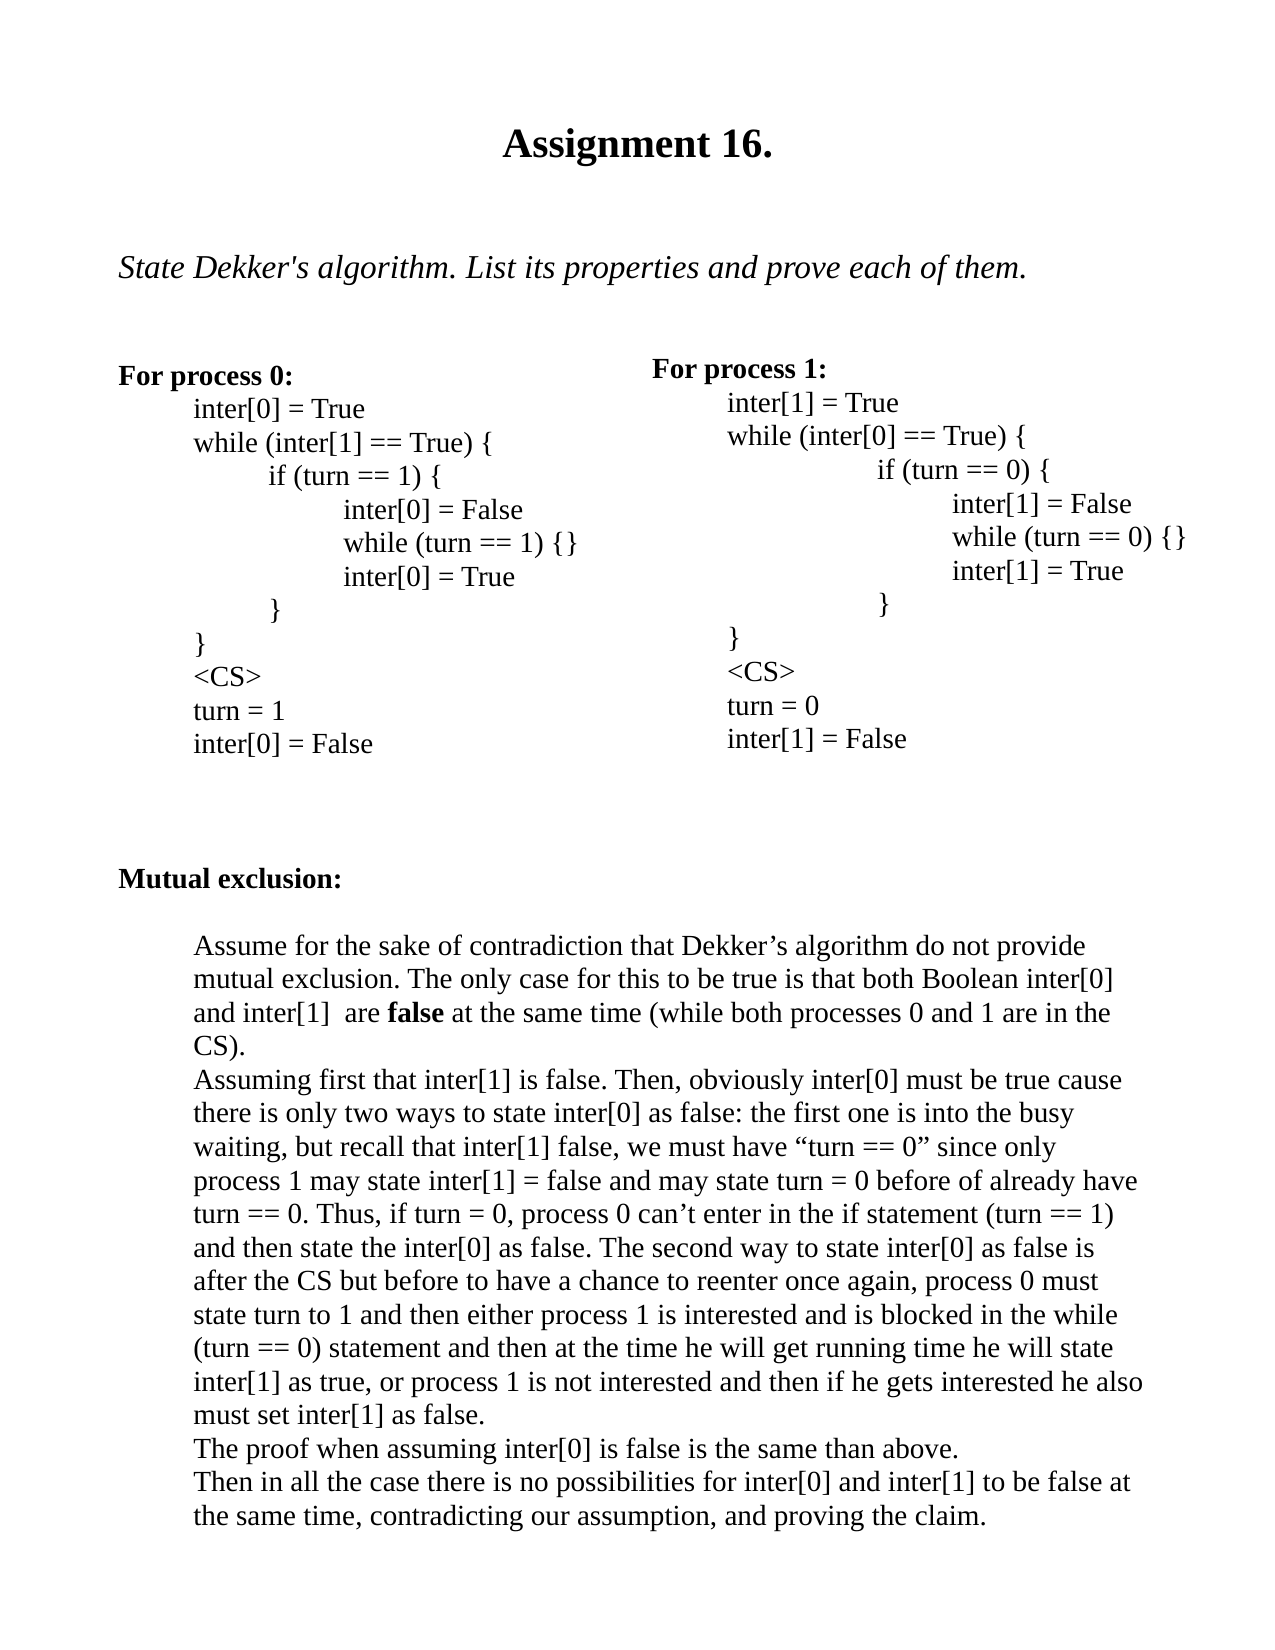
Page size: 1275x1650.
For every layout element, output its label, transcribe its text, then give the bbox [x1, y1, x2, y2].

text For process 0: [118, 358, 1157, 391]
text inter[0] = True [118, 559, 1157, 592]
text if (turn == 1) { [118, 458, 1157, 492]
text } [118, 592, 1157, 626]
text Assignment 16. [118, 118, 1157, 166]
text State Dekker's algorithm. List its properties and prove each of them. [118, 247, 1157, 286]
text inter[0] = True [118, 391, 1157, 425]
text Mutual exclusion: [118, 861, 1157, 894]
text Then in all the case there is no possibilities for inter[0] and inter[1] to be false at the same time, contradicting our assumption, and proving the claim. [118, 1464, 1157, 1532]
text Assuming first that inter[1] is false. Then, obviously inter[0] must be true cause there is only two ways to state inter[0] as false: the first one is into the busy waiting, but recall that inter[1] false, we must have “turn == 0” since only process 1 may state inter[1] = false and may state turn = 0 before of already have turn == 0. Thus, if turn = 0, process 0 can’t enter in the if statement (turn == 1) and then state the inter[0] as false. The second way to state inter[0] as false is after the CS but before to have a chance to reenter once again, process 0 must state turn to 1 and then either process 1 is interested and is blocked in the while (turn == 0) statement and then at the time he will get running time he will state inter[1] as true, or process 1 is not interested and then if he gets interested he also must set inter[1] as false. [118, 1062, 1157, 1431]
text inter[0] = False [118, 492, 1157, 525]
text inter[0] = False [118, 727, 1157, 760]
text while (turn == 1) {} [118, 525, 1157, 559]
text The proof when assuming inter[0] is false is the same than above. [118, 1431, 1157, 1464]
text } [118, 626, 1157, 659]
text while (inter[1] == True) { [118, 425, 1157, 458]
text turn = 1 [118, 693, 1157, 727]
text Assume for the sake of contradiction that Dekker’s algorithm do not provide mutual exclusion. The only case for this to be true is that both Boolean inter[0] and inter[1] are false at the same time (while both processes 0 and 1 are in the CS). [118, 928, 1157, 1062]
text <CS> [118, 659, 1157, 693]
